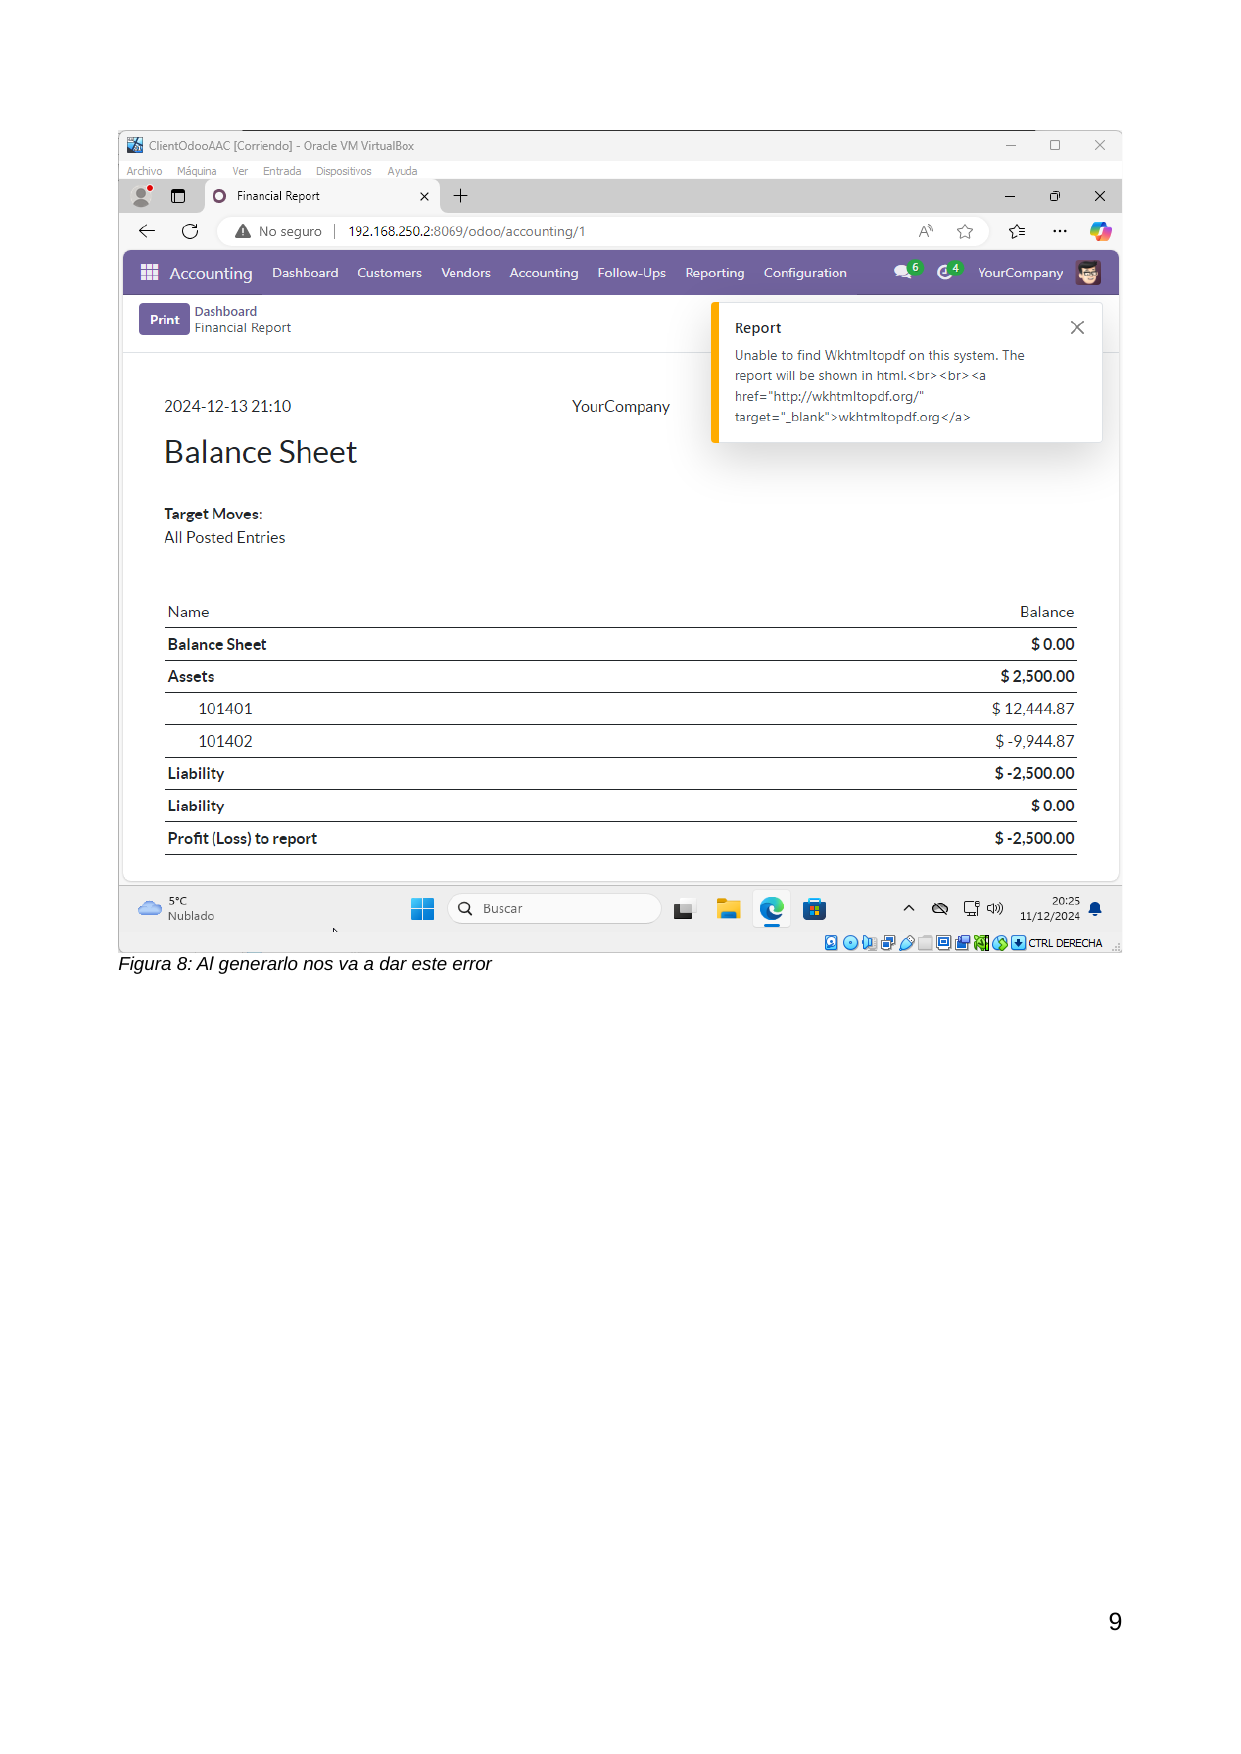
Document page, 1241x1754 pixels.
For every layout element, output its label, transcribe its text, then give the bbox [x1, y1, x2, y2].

picture [118, 130, 1123, 953]
text Figura 8: Al generarlo nos va a dar este error [118, 953, 1122, 974]
